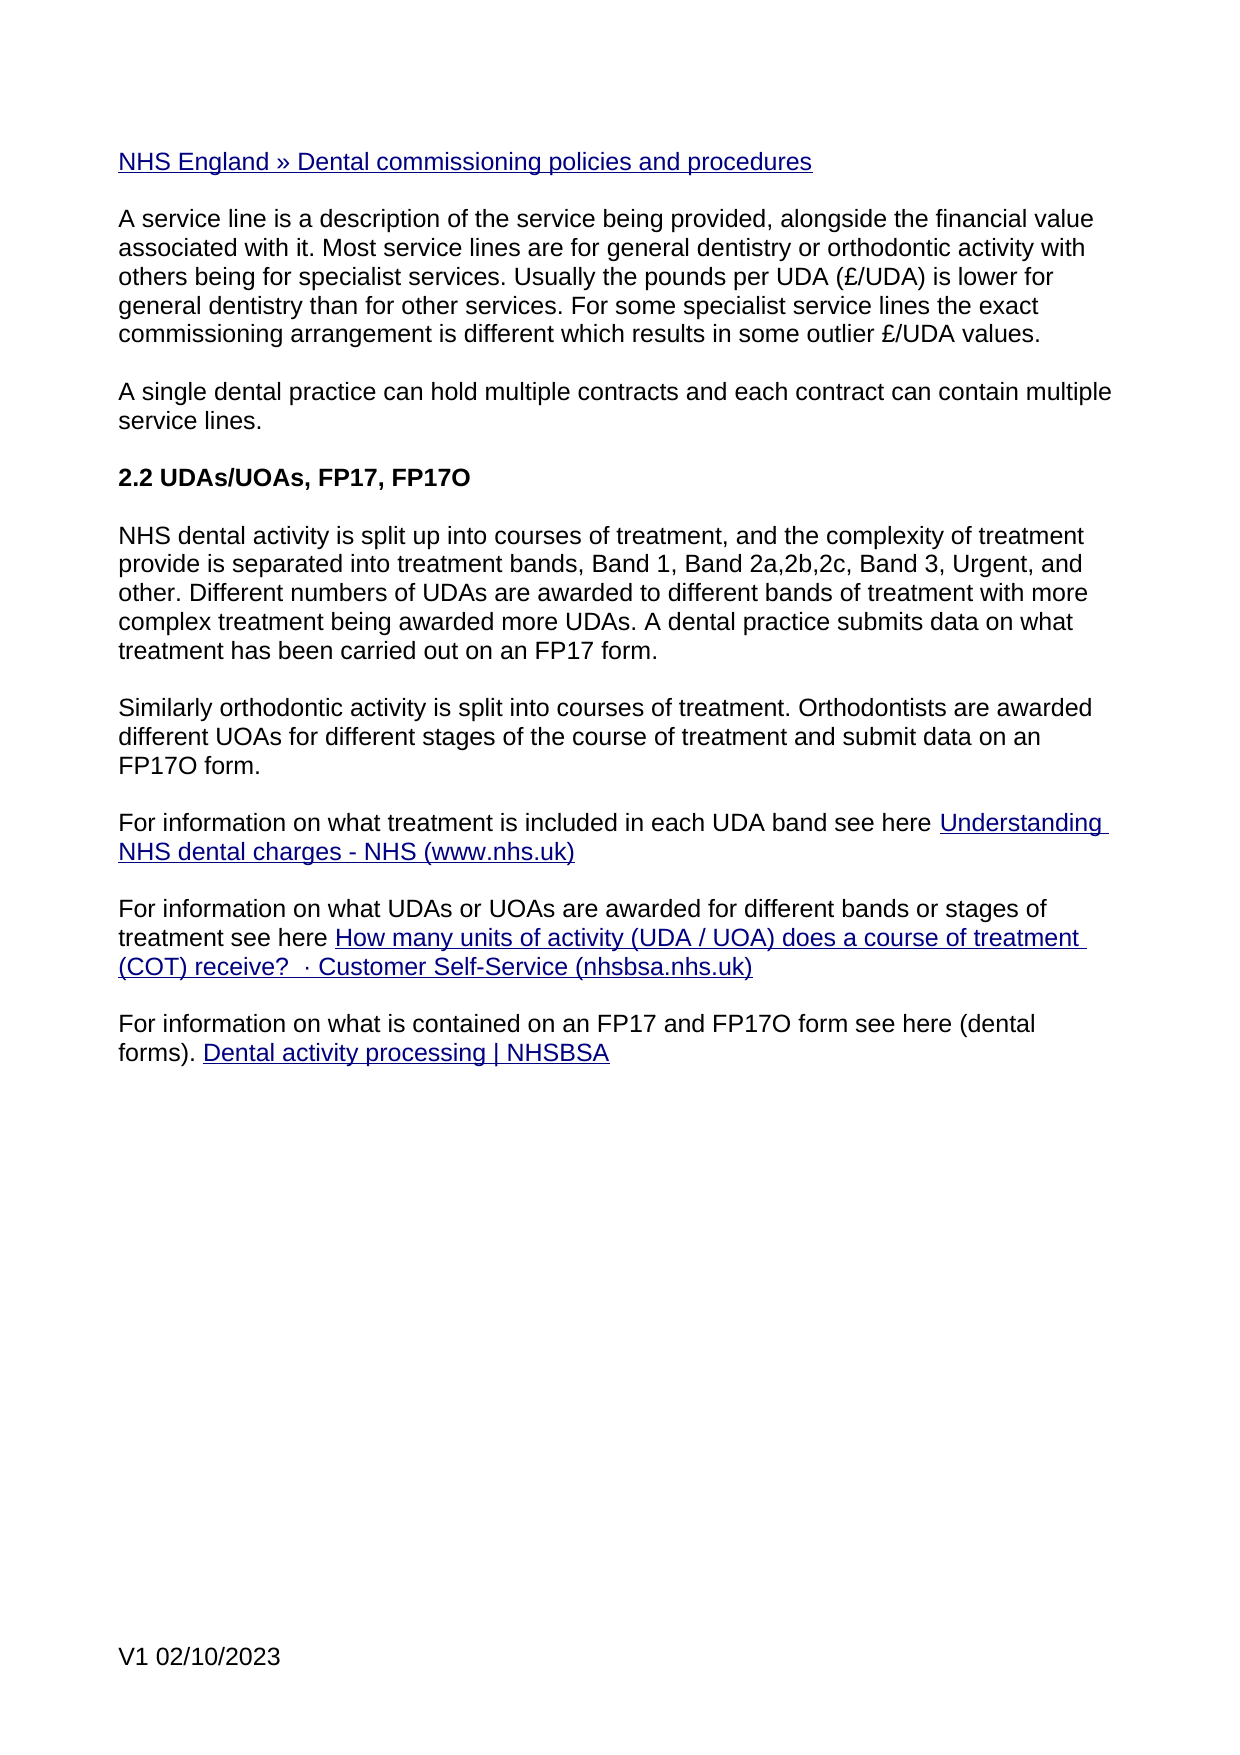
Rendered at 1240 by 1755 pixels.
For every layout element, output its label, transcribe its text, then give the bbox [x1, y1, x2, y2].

text A service line is a description of the service being provided, alongside the financial value associated with it. Most service lines are for general dentistry or orthodontic activity with others being for specialist services. Usually the pounds per UDA (£/UDA) is lower for general dentistry than for other services. For some specialist service lines the exact commissioning arrangement is different which results in some outlier £/UDA values. [118, 204, 1121, 348]
text NHS dental activity is split up into courses of treatment, and the complexity of treatment provide is separated into treatment bands, Band 1, Band 2a,2b,2c, Band 3, Urgent, and other. Different numbers of UDAs are awarded to different bands of treatment with more complex treatment being awarded more UDAs. A dental practice submits data on what treatment has been carried out on an FP17 form. [118, 521, 1121, 664]
text NHS England » Dental commissioning policies and procedures [118, 147, 1121, 176]
text For information on what treatment is included in each UDA band see here Understanding NHS dental charges - NHS (www.nhs.uk) [118, 808, 1121, 866]
text For information on what UDAs or UOAs are awarded for different bands or stages of treatment see here How many units of activity (UDA / UOA) does a course of treatment (COT) receive? · Customer Self-Service (nhsbsa.nhs.uk) [118, 894, 1121, 981]
text Similarly orthodontic activity is split into courses of treatment. Orthodontists are awarded different UOAs for different stages of the course of treatment and submit data on an FP17O form. [118, 693, 1121, 779]
subtitle 2.2 UDAs/UOAs, FP17, FP17O [118, 463, 1121, 492]
text For information on what is contained on an FP17 and FP17O form see here (dental forms). Dental activity processing | NHSBSA [118, 1009, 1121, 1067]
text A single dental practice can hold multiple contracts and each contract can contain multiple service lines. [118, 377, 1121, 434]
